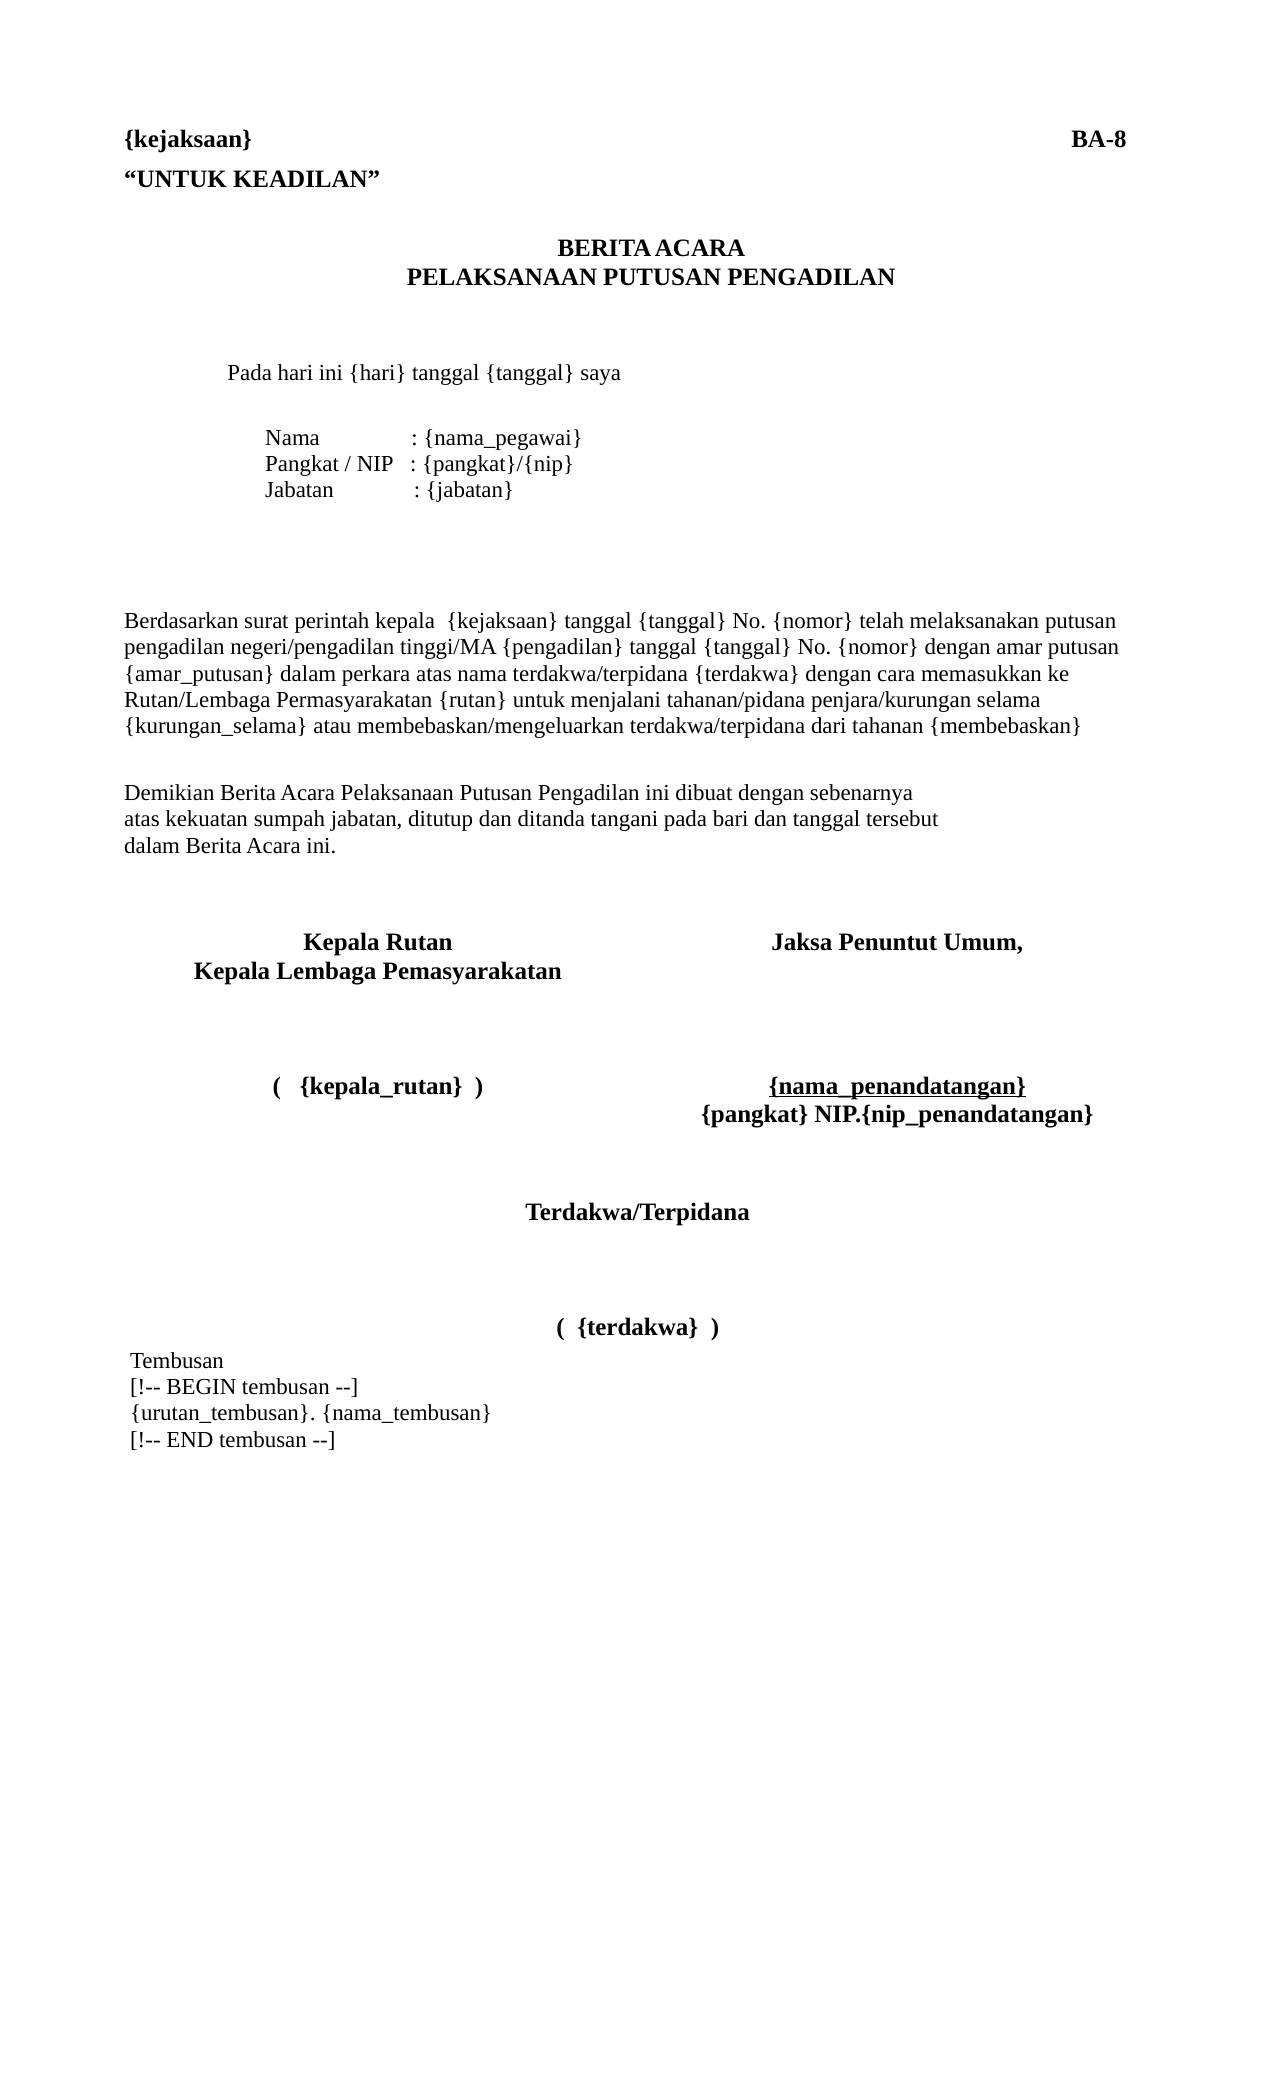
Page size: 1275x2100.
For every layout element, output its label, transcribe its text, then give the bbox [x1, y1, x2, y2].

table_header [118, 1192, 464, 1347]
table_cell [162, 535, 1156, 573]
table_header Jaksa Penuntut Umum, {nama_penandatangan} {pangkat} NIP.{nip_penandatangan} [638, 921, 1157, 1163]
text {urutan_tembusan}. {nama_tembusan} [130, 1399, 1157, 1426]
table_header Terdakwa/Terpidana ( {terdakwa} ) [464, 1192, 811, 1347]
text [!-- BEGIN tembusan --] [130, 1373, 1157, 1399]
table_header BA-8 [1065, 118, 1156, 158]
table_header Nama : {nama_pegawai} Pangkat / NIP : {pangkat}/{nip} Jabatan : {jabatan} [162, 392, 1156, 535]
text Tembusan [130, 1347, 1157, 1373]
table_header Berdasarkan surat perintah kepala {kejaksaan} tanggal {tanggal} No. {nomor} telah melaksanakan putusan pengadilan negeri/pengadilan tinggi/MA {pengadilan} tanggal {tanggal} No. {nomor} dengan amar putusan {amar_putusan} dalam perkara atas nama terdakwa/terpidana {terdakwa} dengan cara memasukkan ke Rutan/Lembaga Permasyarakatan {rutan} untuk menjalani tahanan/pidana penjara/kurungan selama {kurungan_selama} atau membebaskan/mengeluarkan terdakwa/terpidana dari tahanan {membebaskan} [118, 601, 1157, 744]
table_header [811, 1192, 1157, 1347]
table_header Pada hari ini {hari} tanggal {tanggal} saya [187, 354, 1156, 392]
table_header {kejaksaan} [118, 118, 1065, 158]
table_header “UNTUK KEADILAN” [118, 158, 411, 198]
table_header BERITA ACARA PELAKSANAAN PUTUSAN PENGADILAN [394, 227, 908, 296]
text [!-- END tembusan --] [130, 1426, 1157, 1452]
table_header Demikian Berita Acara Pelaksanaan Putusan Pengadilan ini dibuat dengan sebenarnya atas kekuatan sumpah jabatan, ditutup dan ditanda tangani pada bari dan tanggal tersebut dalam Berita Acara ini. [118, 773, 1157, 864]
table_header Kepala Rutan Kepala Lembaga Pemasyarakatan ( {kepala_rutan} ) [118, 921, 637, 1163]
